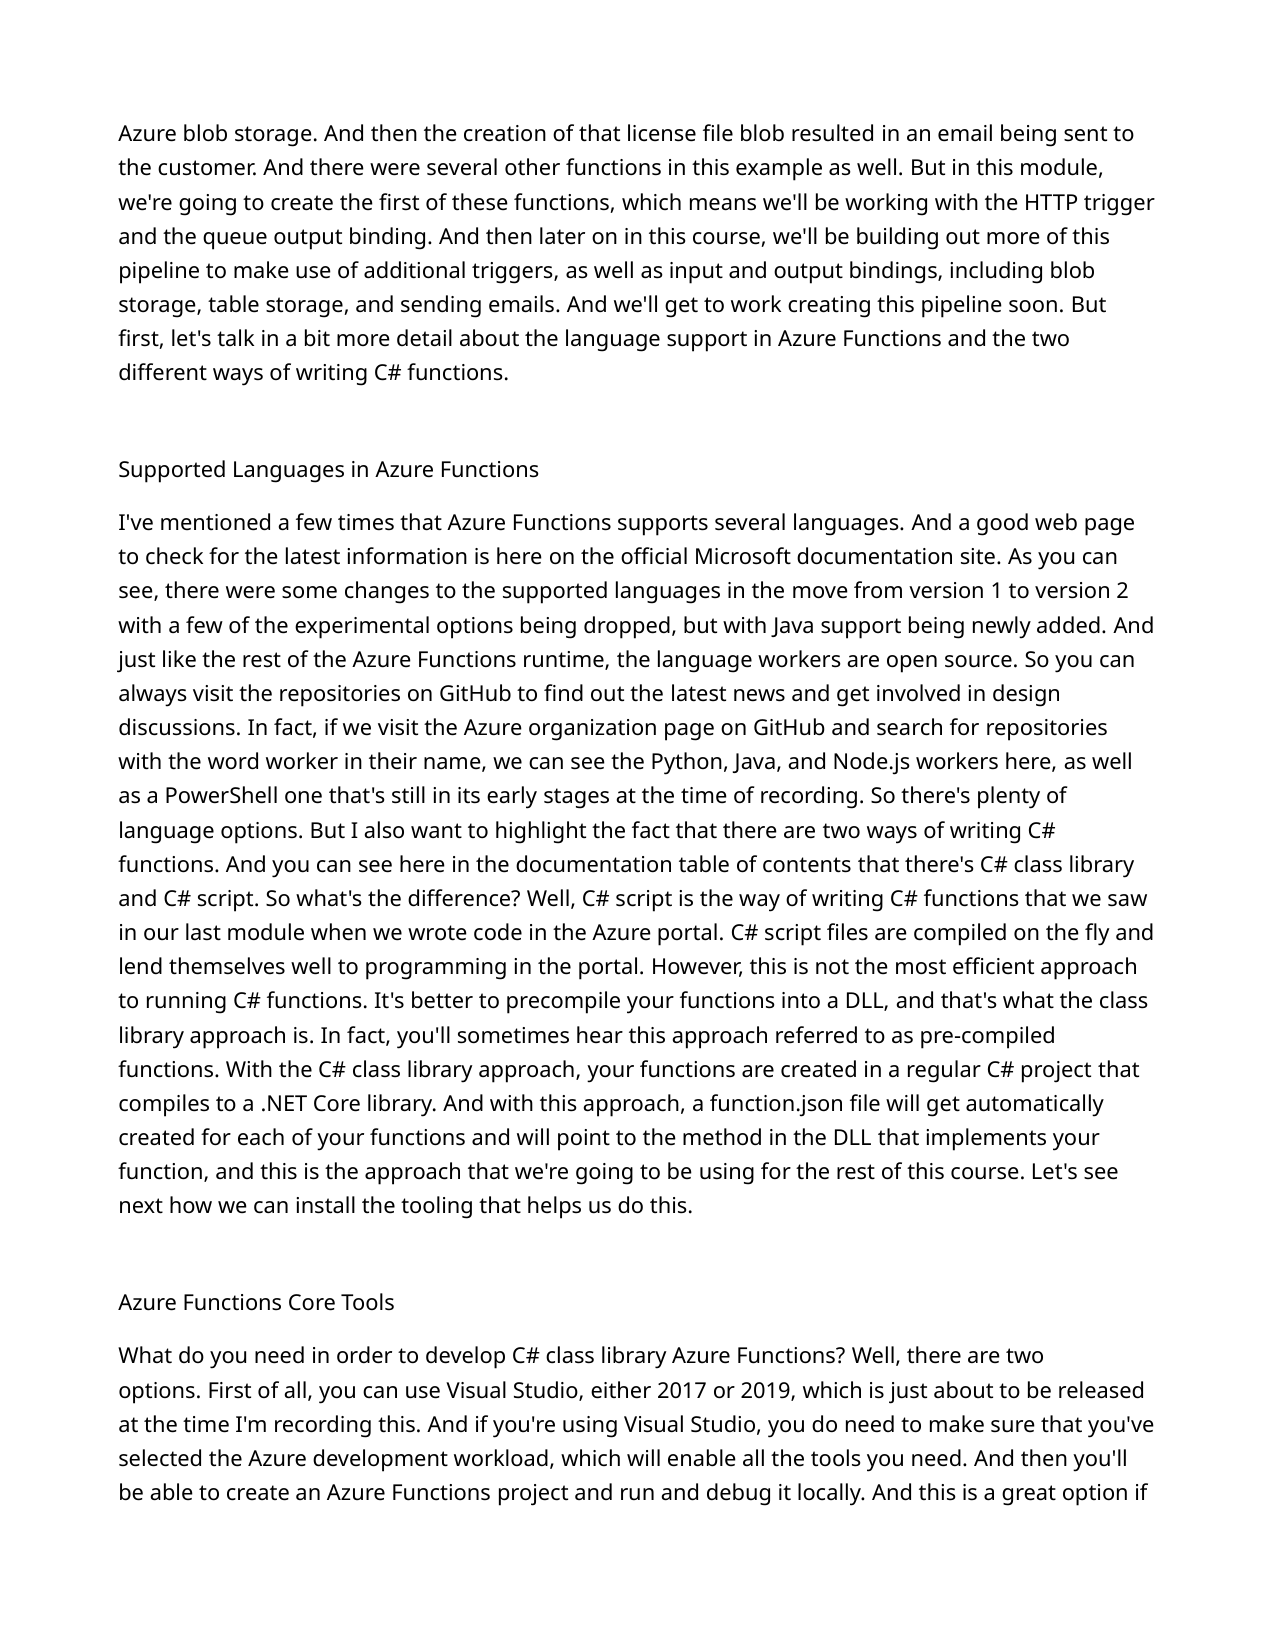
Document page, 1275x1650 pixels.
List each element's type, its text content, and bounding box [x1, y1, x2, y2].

subtitle Supported Languages in Azure Functions [118, 454, 1157, 484]
text I've mentioned a few times that Azure Functions supports several languages. And a good web page to check for the latest information is here on the official Microsoft documentation site. As you can see, there were some changes to the supported languages in the move from version 1 to version 2 with a few of the experimental options being dropped, but with Java support being newly added. And just like the rest of the Azure Functions runtime, the language workers are open source. So you can always visit the repositories on GitHub to find out the latest news and get involved in design discussions. In fact, if we visit the Azure organization page on GitHub and search for repositories with the word worker in their name, we can see the Python, Java, and Node.js workers here, as well as a PowerShell one that's still in its early stages at the time of recording. So there's plenty of language options. But I also want to highlight the fact that there are two ways of writing C# functions. And you can see here in the documentation table of contents that there's C# class library and C# script. So what's the difference? Well, C# script is the way of writing C# functions that we saw in our last module when we wrote code in the Azure portal. C# script files are compiled on the fly and lend themselves well to programming in the portal. However, this is not the most efficient approach to running C# functions. It's better to precompile your functions into a DLL, and that's what the class library approach is. In fact, you'll sometimes hear this approach referred to as pre-compiled functions. With the C# class library approach, your functions are created in a regular C# project that compiles to a .NET Core library. And with this approach, a function.json file will get automatically created for each of your functions and will point to the method in the DLL that implements your function, and this is the approach that we're going to be using for the rest of this course. Let's see next how we can install the tooling that helps us do this. [118, 507, 1157, 1220]
text Azure blob storage. And then the creation of that license file blob resulted in an email being sent to the customer. And there were several other functions in this example as well. But in this module, we're going to create the first of these functions, which means we'll be working with the HTTP trigger and the queue output binding. And then later on in this course, we'll be building out more of this pipeline to make use of additional triggers, as well as input and output bindings, including blob storage, table storage, and sending emails. And we'll get to work creating this pipeline soon. But first, let's talk in a bit more detail about the language support in Azure Functions and the two different ways of writing C# functions. [118, 118, 1157, 387]
text What do you need in order to develop C# class library Azure Functions? Well, there are two options. First of all, you can use Visual Studio, either 2017 or 2019, which is just about to be released at the time I'm recording this. And if you're using Visual Studio, you do need to make sure that you've selected the Azure development workload, which will enable all the tools you need. And then you'll be able to create an Azure Functions project and run and debug it locally. And this is a great option if [118, 1340, 1157, 1507]
subtitle Azure Functions Core Tools [118, 1287, 1157, 1317]
